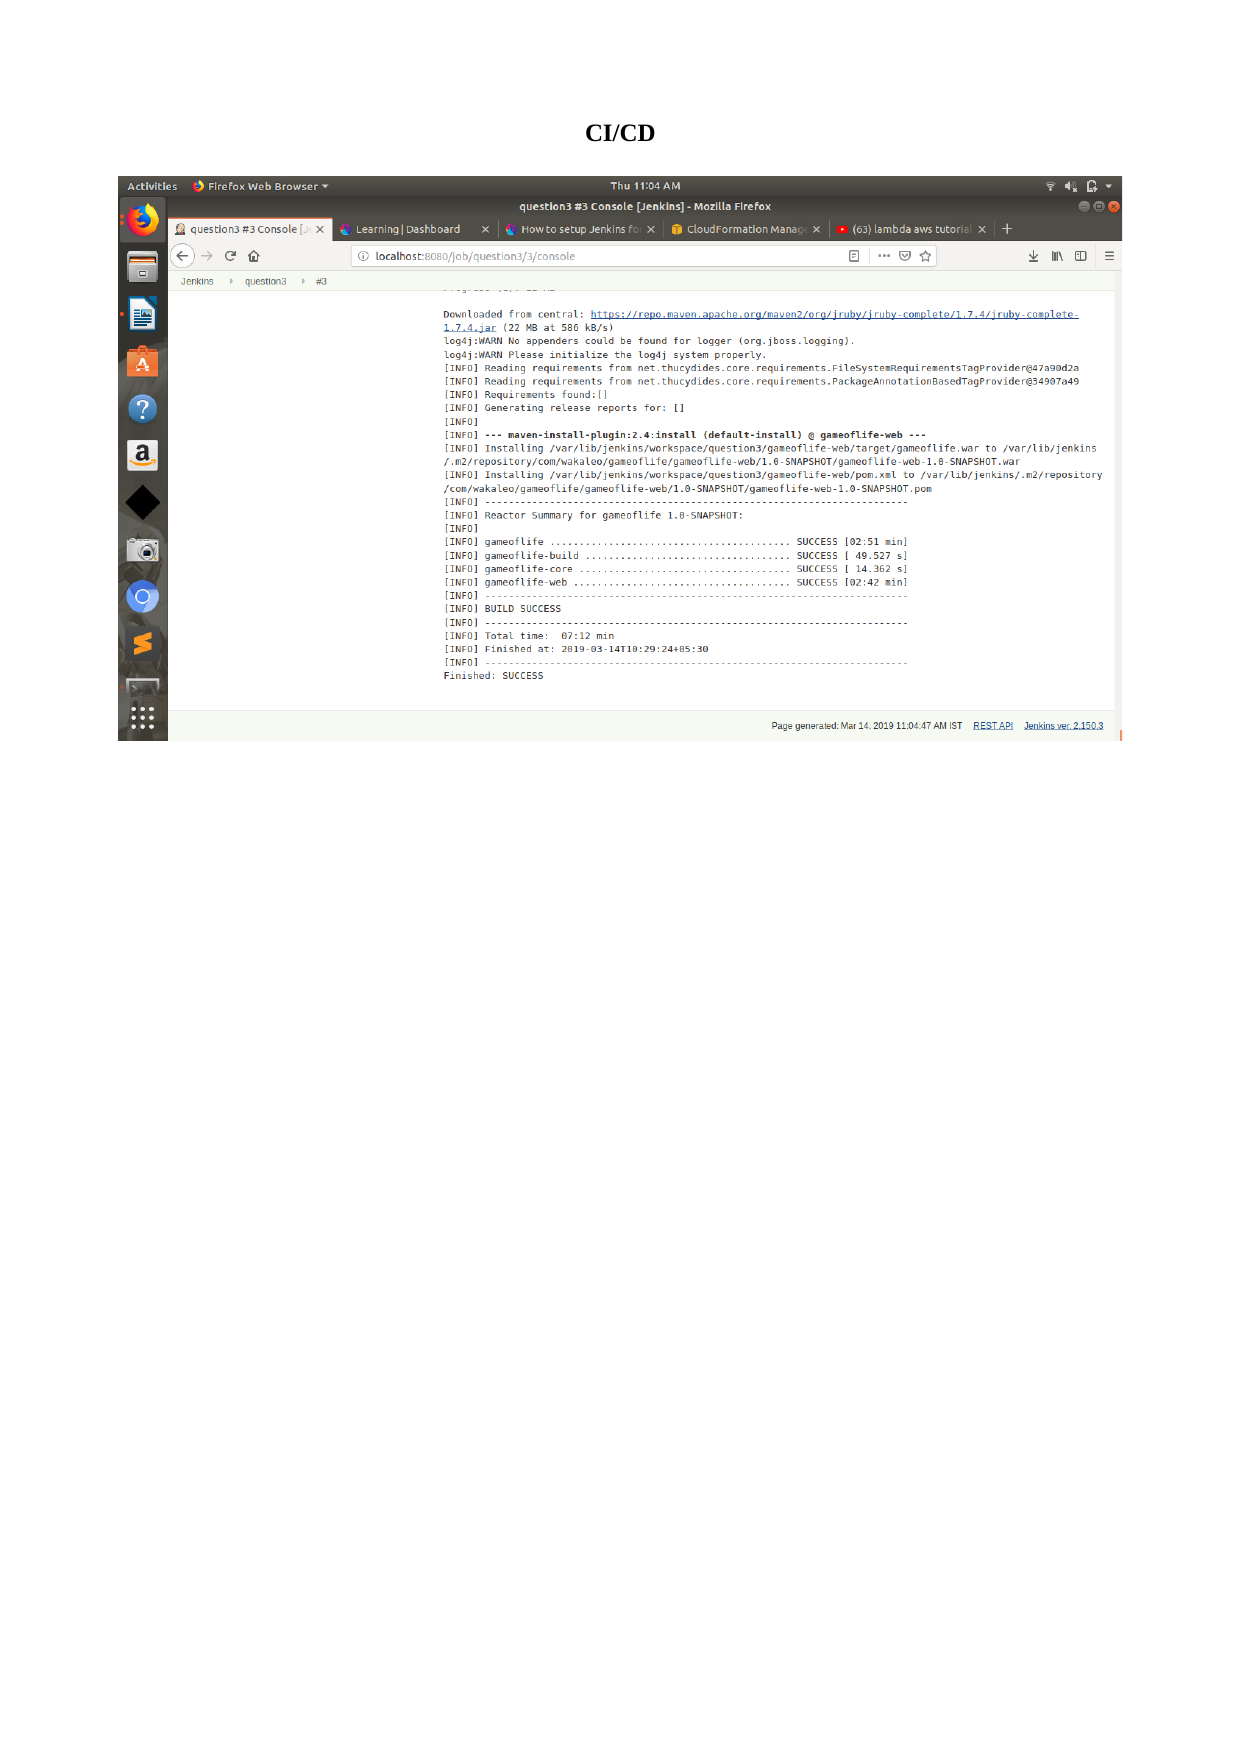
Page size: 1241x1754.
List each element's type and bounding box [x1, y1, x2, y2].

picture [118, 176, 1123, 741]
